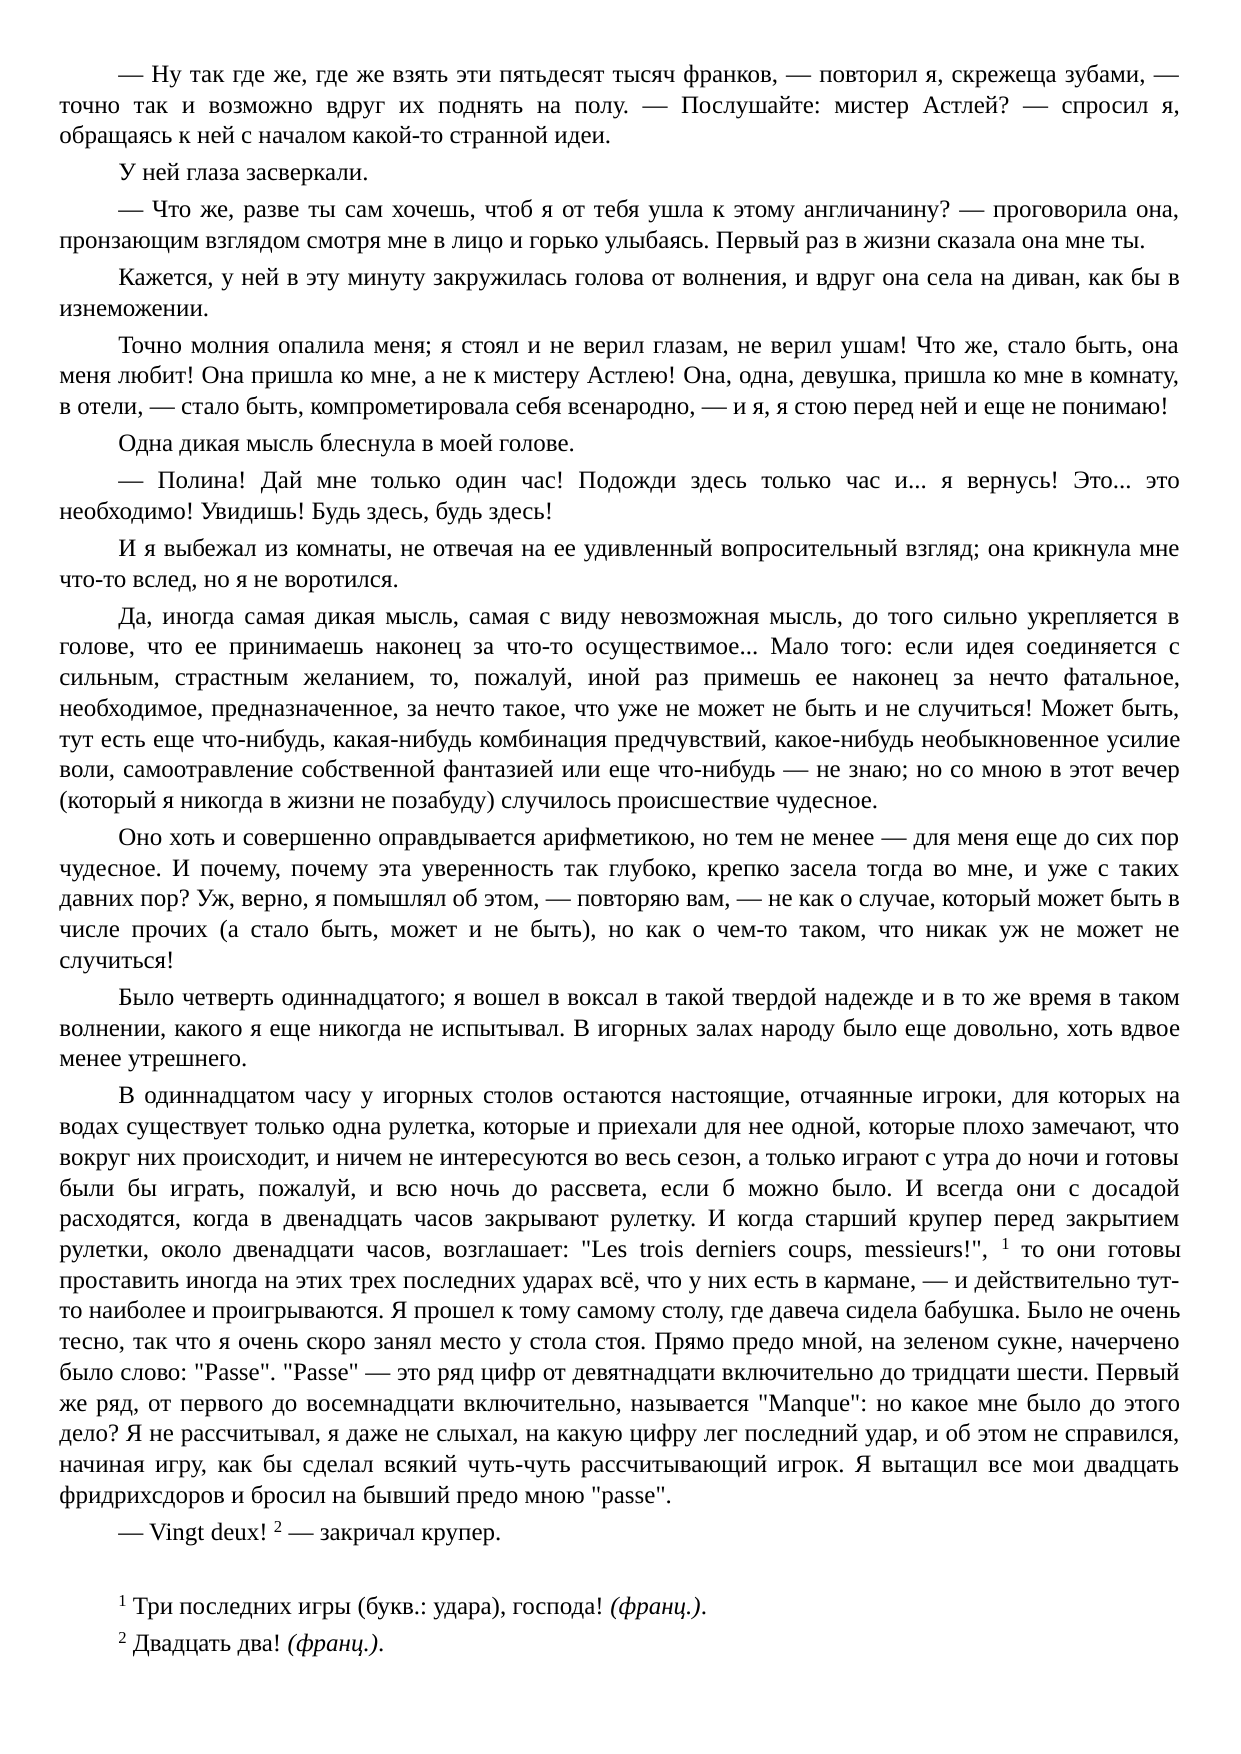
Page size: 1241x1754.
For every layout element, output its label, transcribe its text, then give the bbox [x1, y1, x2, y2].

text — Полина! Дай мне только один час! Подожди здесь только час и... я вернусь! Это... это необходимо! Увидишь! Будь здесь, будь здесь! [59, 465, 1181, 525]
text В одиннадцатом часу у игорных столов остаются настоящие, отчаянные игроки, для которых на водах существует только одна рулетка, которые и приехали для нее одной, которые плохо замечают, что вокруг них происходит, и ничем не интересуются во весь сезон, а только играют с утра до ночи и готовы были бы играть, пожалуй, и всю ночь до рассвета, если б можно было. И всегда они с досадой расходятся, когда в двенадцать часов закрывают рулетку. И когда старший крупер перед закрытием рулетки, около двенадцати часов, возглашает: "Les trois derniers coups, messieurs!", 1 то они готовы проставить иногда на этих трех последних ударах всё, что у них есть в кармане, — и действительно тут-то наиболее и проигрываются. Я прошел к тому самому столу, где давеча сидела бабушка. Было не очень тесно, так что я очень скоро занял место у стола стоя. Прямо предо мной, на зеленом сукне, начерчено было слово: "Passe". "Passe" — это ряд цифр от девятнадцати включительно до тридцати шести. Первый же ряд, от первого до восемнадцати включительно, называется "Manque": но какое мне было до этого дело? Я не рассчитывал, я даже не слыхал, на какую цифру лег последний удар, и об этом не справился, начиная игру, как бы сделал всякий чуть-чуть рассчитывающий игрок. Я вытащил все мои двадцать фридрихсдоров и бросил на бывший предо мною "passe". [59, 1080, 1181, 1509]
text Кажется, у ней в эту минуту закружилась голова от волнения, и вдруг она села на диван, как бы в изнеможении. [59, 262, 1181, 322]
text 1 Три последних игры (букв.: удара), господа! (франц.). [59, 1591, 1181, 1619]
text Точно молния опалила меня; я стоял и не верил глазам, не верил ушам! Что же, стало быть, она меня любит! Она пришла ко мне, а не к мистеру Астлею! Она, одна, девушка, пришла ко мне в комнату, в отели, — стало быть, компрометировала себя всенародно, — и я, я стою перед ней и еще не понимаю! [59, 330, 1181, 420]
text Одна дикая мысль блеснула в моей голове. [59, 428, 1181, 457]
text Оно хоть и совершенно оправдывается арифметикою, но тем не менее — для меня еще до сих пор чудесное. И почему, почему эта уверенность так глубоко, крепко засела тогда во мне, и уже с таких давних пор? Уж, верно, я помышлял об этом, — повторяю вам, — не как о случае, который может быть в числе прочих (а стало быть, может и не быть), но как о чем-то таком, что никак уж не может не случиться! [59, 822, 1181, 974]
text — Ну так где же, где же взять эти пятьдесят тысяч франков, — повторил я, скрежеща зубами, — точно так и возможно вдруг их поднять на полу. — Послушайте: мистер Астлей? — спросил я, обращаясь к ней с началом какой-то странной идеи. [59, 59, 1181, 149]
text 2 Двадцать два! (франц.). [59, 1628, 1181, 1657]
text — Vingt deux! 2 — закричал крупер. [59, 1517, 1181, 1546]
text У ней глаза засверкали. [59, 157, 1181, 186]
text — Что же, разве ты сам хочешь, чтоб я от тебя ушла к этому англичанину? — проговорила она, пронзающим взглядом смотря мне в лицо и горько улыбаясь. Первый раз в жизни сказала она мне ты. [59, 194, 1181, 254]
text Да, иногда самая дикая мысль, самая с виду невозможная мысль, до того сильно укрепляется в голове, что ее принимаешь наконец за что-то осуществимое... Мало того: если идея соединяется с сильным, страстным желанием, то, пожалуй, иной раз примешь ее наконец за нечто фатальное, необходимое, предназначенное, за нечто такое, что уже не может не быть и не случиться! Может быть, тут есть еще что-нибудь, какая-нибудь комбинация предчувствий, какое-нибудь необыкновенное усилие воли, самоотравление собственной фантазией или еще что-нибудь — не знаю; но со мною в этот вечер (который я никогда в жизни не позабуду) случилось происшествие чудесное. [59, 601, 1181, 814]
text И я выбежал из комнаты, не отвечая на ее удивленный вопросительный взгляд; она крикнула мне что-то вслед, но я не воротился. [59, 533, 1181, 592]
text Было четверть одиннадцатого; я вошел в воксал в такой твердой надежде и в то же время в таком волнении, какого я еще никогда не испытывал. В игорных залах народу было еще довольно, хоть вдвое менее утрешнего. [59, 982, 1181, 1072]
